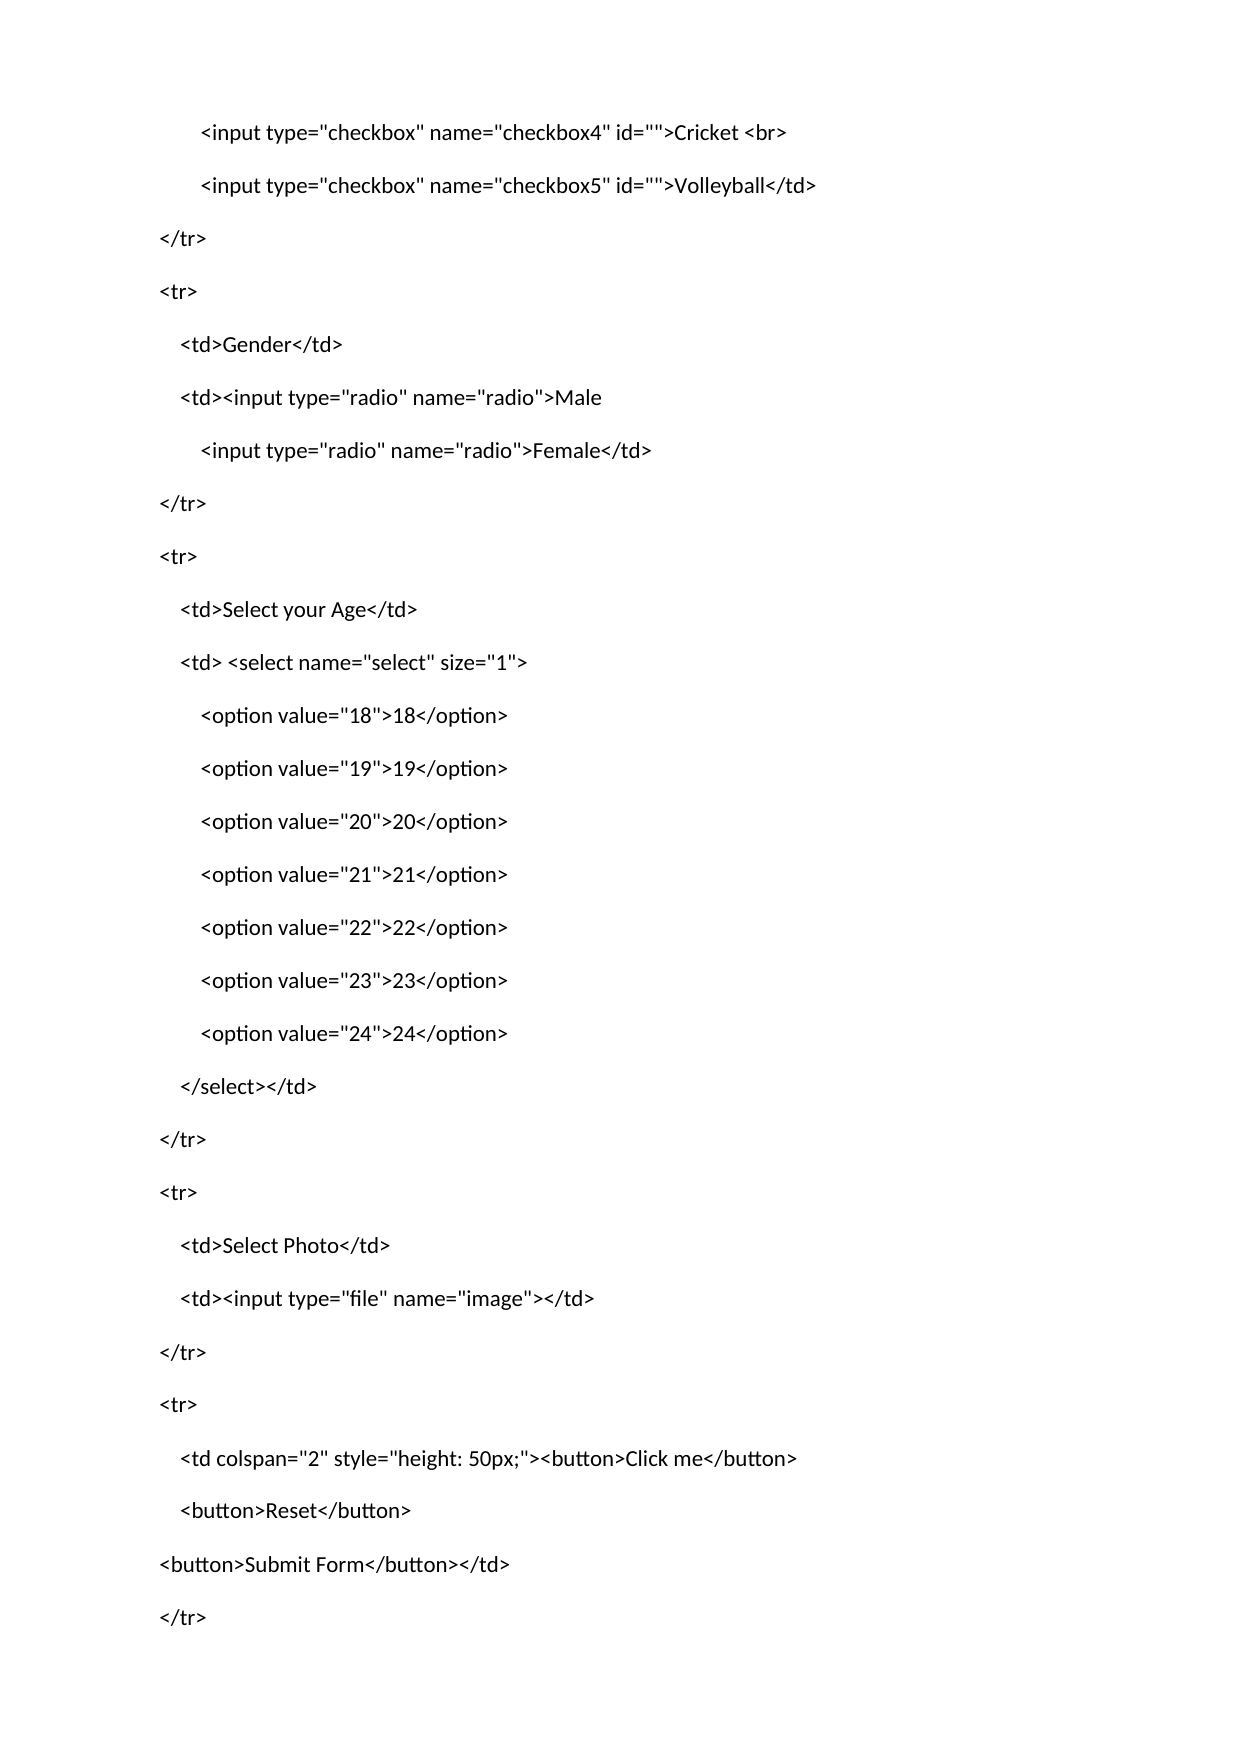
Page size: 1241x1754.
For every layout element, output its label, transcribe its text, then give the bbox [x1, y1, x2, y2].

text <td>Select your Age</td> [118, 595, 1122, 623]
text </tr> [118, 1603, 1122, 1631]
text <tr> [118, 1178, 1122, 1207]
text </tr> [118, 1126, 1122, 1153]
text <option value="19">19</option> [118, 754, 1122, 782]
text <td><input type="radio" name="radio">Male [118, 383, 1122, 411]
text <td colspan="2" style="height: 50px;"><button>Click me</button> [118, 1444, 1122, 1472]
text <option value="21">21</option> [118, 860, 1122, 888]
text </select></td> [118, 1072, 1122, 1101]
text <option value="22">22</option> [118, 913, 1122, 941]
text <tr> [118, 277, 1122, 305]
text </tr> [118, 1338, 1122, 1366]
text <td>Select Photo</td> [118, 1232, 1122, 1259]
text <input type="checkbox" name="checkbox5" id="">Volleyball</td> [118, 171, 1122, 199]
text <option value="20">20</option> [118, 807, 1122, 835]
text <tr> [118, 542, 1122, 570]
text <option value="24">24</option> [118, 1019, 1122, 1047]
text <input type="radio" name="radio">Female</td> [118, 436, 1122, 464]
text <td>Gender</td> [118, 330, 1122, 358]
text <button>Submit Form</button></td> [118, 1550, 1122, 1578]
text <td><input type="file" name="image"></td> [118, 1284, 1122, 1313]
text </tr> [118, 224, 1122, 252]
text <td> <select name="select" size="1"> [118, 648, 1122, 676]
text </tr> [118, 489, 1122, 517]
text <tr> [118, 1391, 1122, 1419]
text <option value="18">18</option> [118, 701, 1122, 729]
text <option value="23">23</option> [118, 966, 1122, 994]
text <input type="checkbox" name="checkbox4" id="">Cricket <br> [118, 118, 1122, 146]
text <button>Reset</button> [118, 1497, 1122, 1525]
